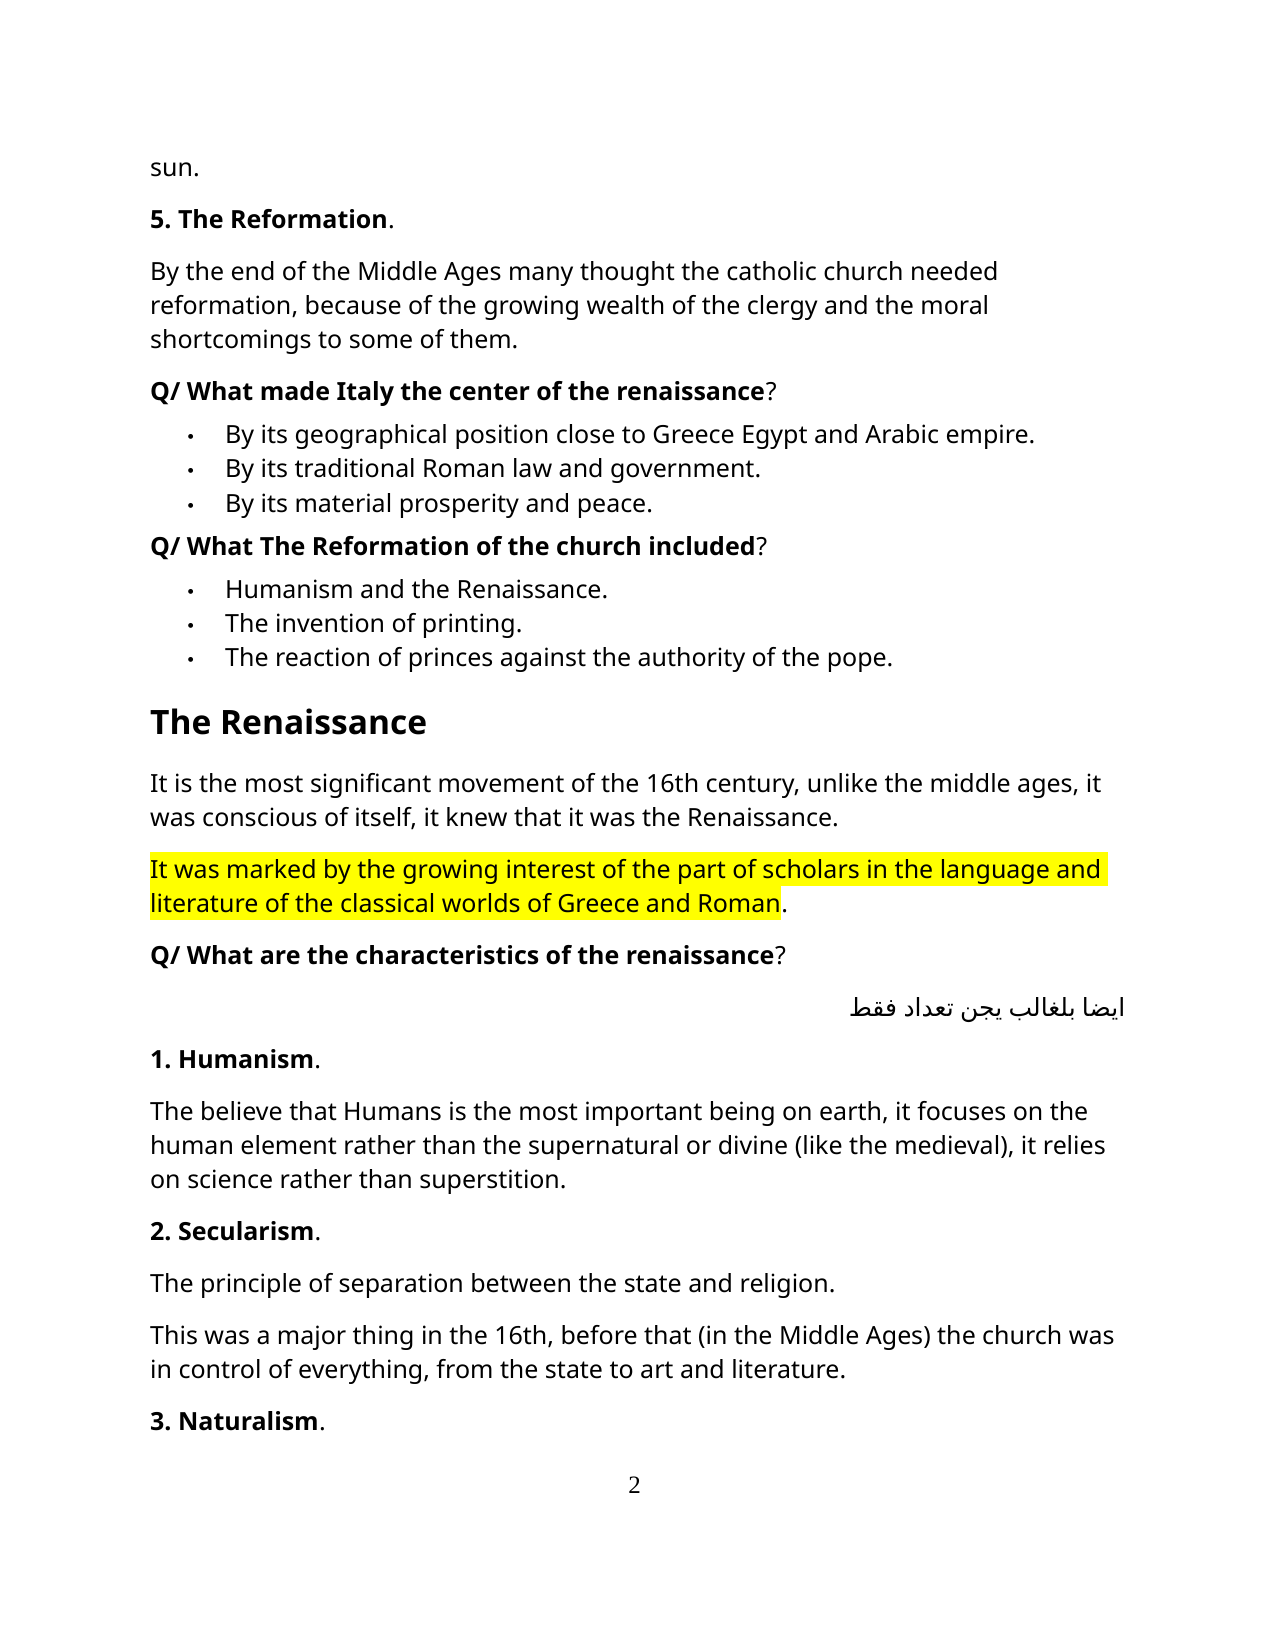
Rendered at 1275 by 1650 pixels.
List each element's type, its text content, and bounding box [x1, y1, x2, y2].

text The principle of separation between the state and religion. [150, 1266, 1125, 1300]
text This was a major thing in the 16th, before that (in the Middle Ages) the church was in control of everything, from the state to art and literature. [150, 1318, 1125, 1386]
list Humanism and the Renaissance. [187, 571, 1125, 605]
text ايضا بلغالب يجن تعداد فقط [150, 990, 1125, 1024]
list The reaction of princes against the authority of the pope. [187, 639, 1125, 673]
text It is the most significant movement of the 16th century, unlike the middle ages, it was conscious of itself, it knew that it was the Renaissance. [150, 766, 1125, 834]
text Q/ What The Reformation of the church included? [150, 528, 1125, 562]
list The invention of printing. [187, 605, 1125, 639]
list By its geographical position close to Greece Egypt and Arabic empire. [187, 417, 1125, 451]
text Q/ What are the characteristics of the renaissance? [150, 938, 1125, 972]
text The believe that Humans is the most important being on earth, it focuses on the human element rather than the supernatural or divine (like the medieval), it relies on science rather than superstition. [150, 1094, 1125, 1196]
text By the end of the Middle Ages many thought the catholic church needed reformation, because of the growing wealth of the clergy and the moral shortcomings to some of them. [150, 254, 1125, 356]
list By its material prosperity and peace. [187, 485, 1125, 519]
text 2. Secularism. [150, 1214, 1125, 1248]
text 3. Naturalism. [150, 1404, 1125, 1438]
list By its traditional Roman law and government. [187, 451, 1125, 485]
text 5. The Reformation. [150, 202, 1125, 236]
text sun. [150, 150, 1125, 184]
text 1. Humanism. [150, 1042, 1125, 1076]
text Q/ What made Italy the center of the renaissance? [150, 374, 1125, 408]
subtitle The Renaissance [150, 698, 1125, 744]
text It was marked by the growing interest of the part of scholars in the language and literature of the classical worlds of Greece and Roman. [150, 852, 1125, 920]
